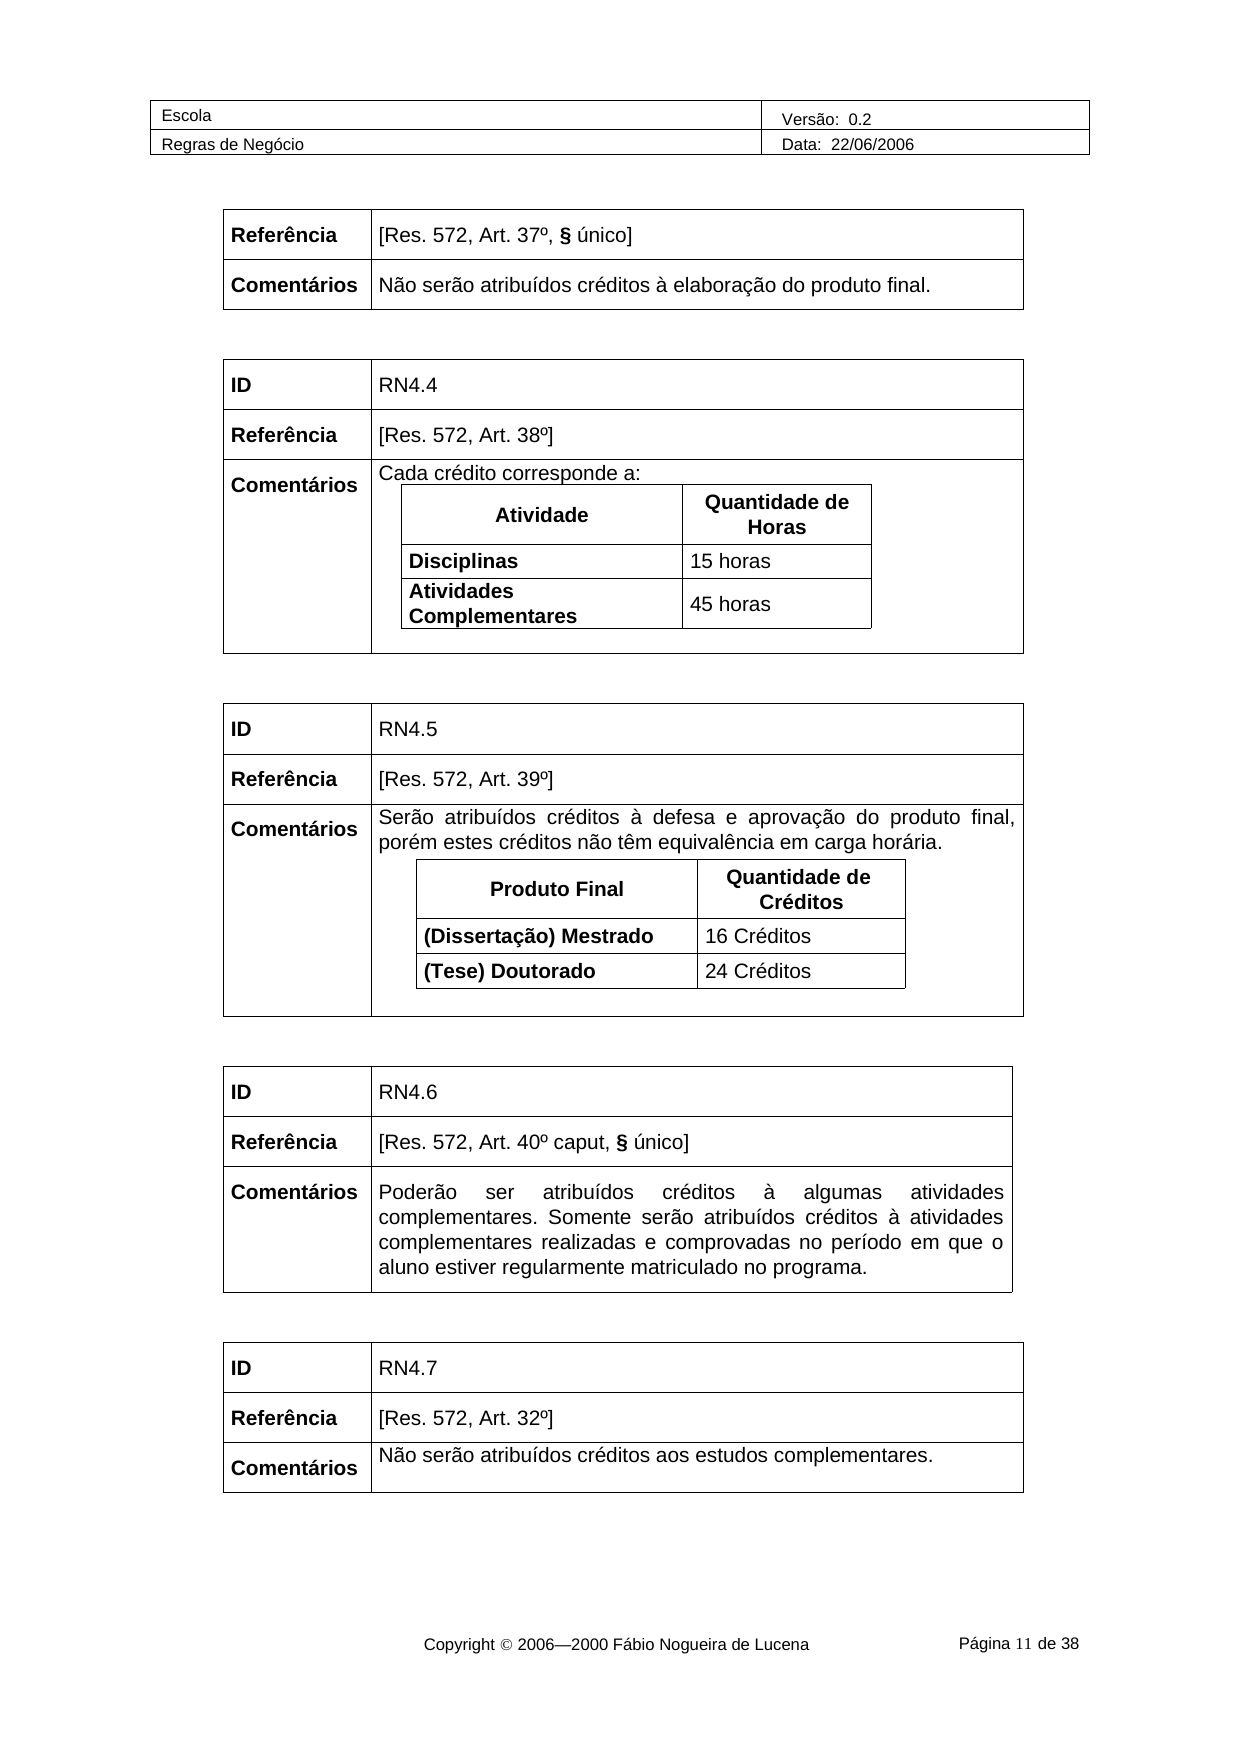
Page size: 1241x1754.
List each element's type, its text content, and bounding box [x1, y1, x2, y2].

table_cell Referência [224, 210, 371, 259]
table_cell [Res. 572, Art. 40º caput, § único] [372, 1117, 1012, 1166]
table_cell 45 horas [683, 579, 871, 628]
table_header ID [224, 704, 371, 753]
table_header Produto Final [417, 860, 697, 918]
table_cell Referência [224, 1393, 371, 1442]
table_cell Não serão atribuídos créditos aos estudos complementares. [372, 1443, 1023, 1492]
table_cell Comentários [224, 260, 371, 309]
table_cell Atividades Complementares [402, 579, 682, 628]
table_cell Comentários [224, 805, 371, 1016]
table_header RN4.5 [372, 704, 1023, 753]
table_cell (Tese) Doutorado [417, 954, 697, 988]
table_header Quantidade de Horas [683, 485, 871, 543]
table_cell Referência [224, 1117, 371, 1166]
table_header RN4.6 [372, 1067, 1012, 1116]
table_cell Cada crédito corresponde a: [372, 460, 1023, 653]
table_cell Comentários [224, 460, 371, 653]
table_cell [Res. 572, Art. 39º] [372, 755, 1023, 803]
table_cell [Res. 572, Art. 37º, § único] [372, 210, 1023, 259]
table_cell 16 Créditos [698, 919, 905, 952]
table_cell [Res. 572, Art. 32º] [372, 1393, 1023, 1442]
table_cell Referência [224, 755, 371, 803]
table_cell (Dissertação) Mestrado [417, 919, 697, 952]
table_cell 24 Créditos [698, 954, 905, 988]
table_cell Comentários [224, 1443, 371, 1492]
table_header ID [224, 1343, 371, 1392]
table_header Atividade [402, 485, 682, 543]
table_cell 15 horas [683, 545, 871, 578]
table_cell Referência [224, 410, 371, 459]
table_cell [Res. 572, Art. 38º] [372, 410, 1023, 459]
table_header RN4.4 [372, 360, 1023, 409]
table_cell Disciplinas [402, 545, 682, 578]
table_header ID [224, 1067, 371, 1116]
table_cell Serão atribuídos créditos à defesa e aprovação do produto final, porém estes créditos não têm equivalência em carga horária. [372, 805, 1023, 1016]
table_header RN4.7 [372, 1343, 1023, 1392]
table_header Quantidade de Créditos [698, 860, 905, 918]
table_cell Não serão atribuídos créditos à elaboração do produto final. [372, 260, 1023, 309]
table_cell Poderão ser atribuídos créditos à algumas atividades complementares. Somente serão atribuídos créditos à atividades complementares realizadas e comprovadas no período em que o aluno estiver regularmente matriculado no programa. [372, 1167, 1012, 1292]
table_header ID [224, 360, 371, 409]
table_cell Comentários [224, 1167, 371, 1292]
